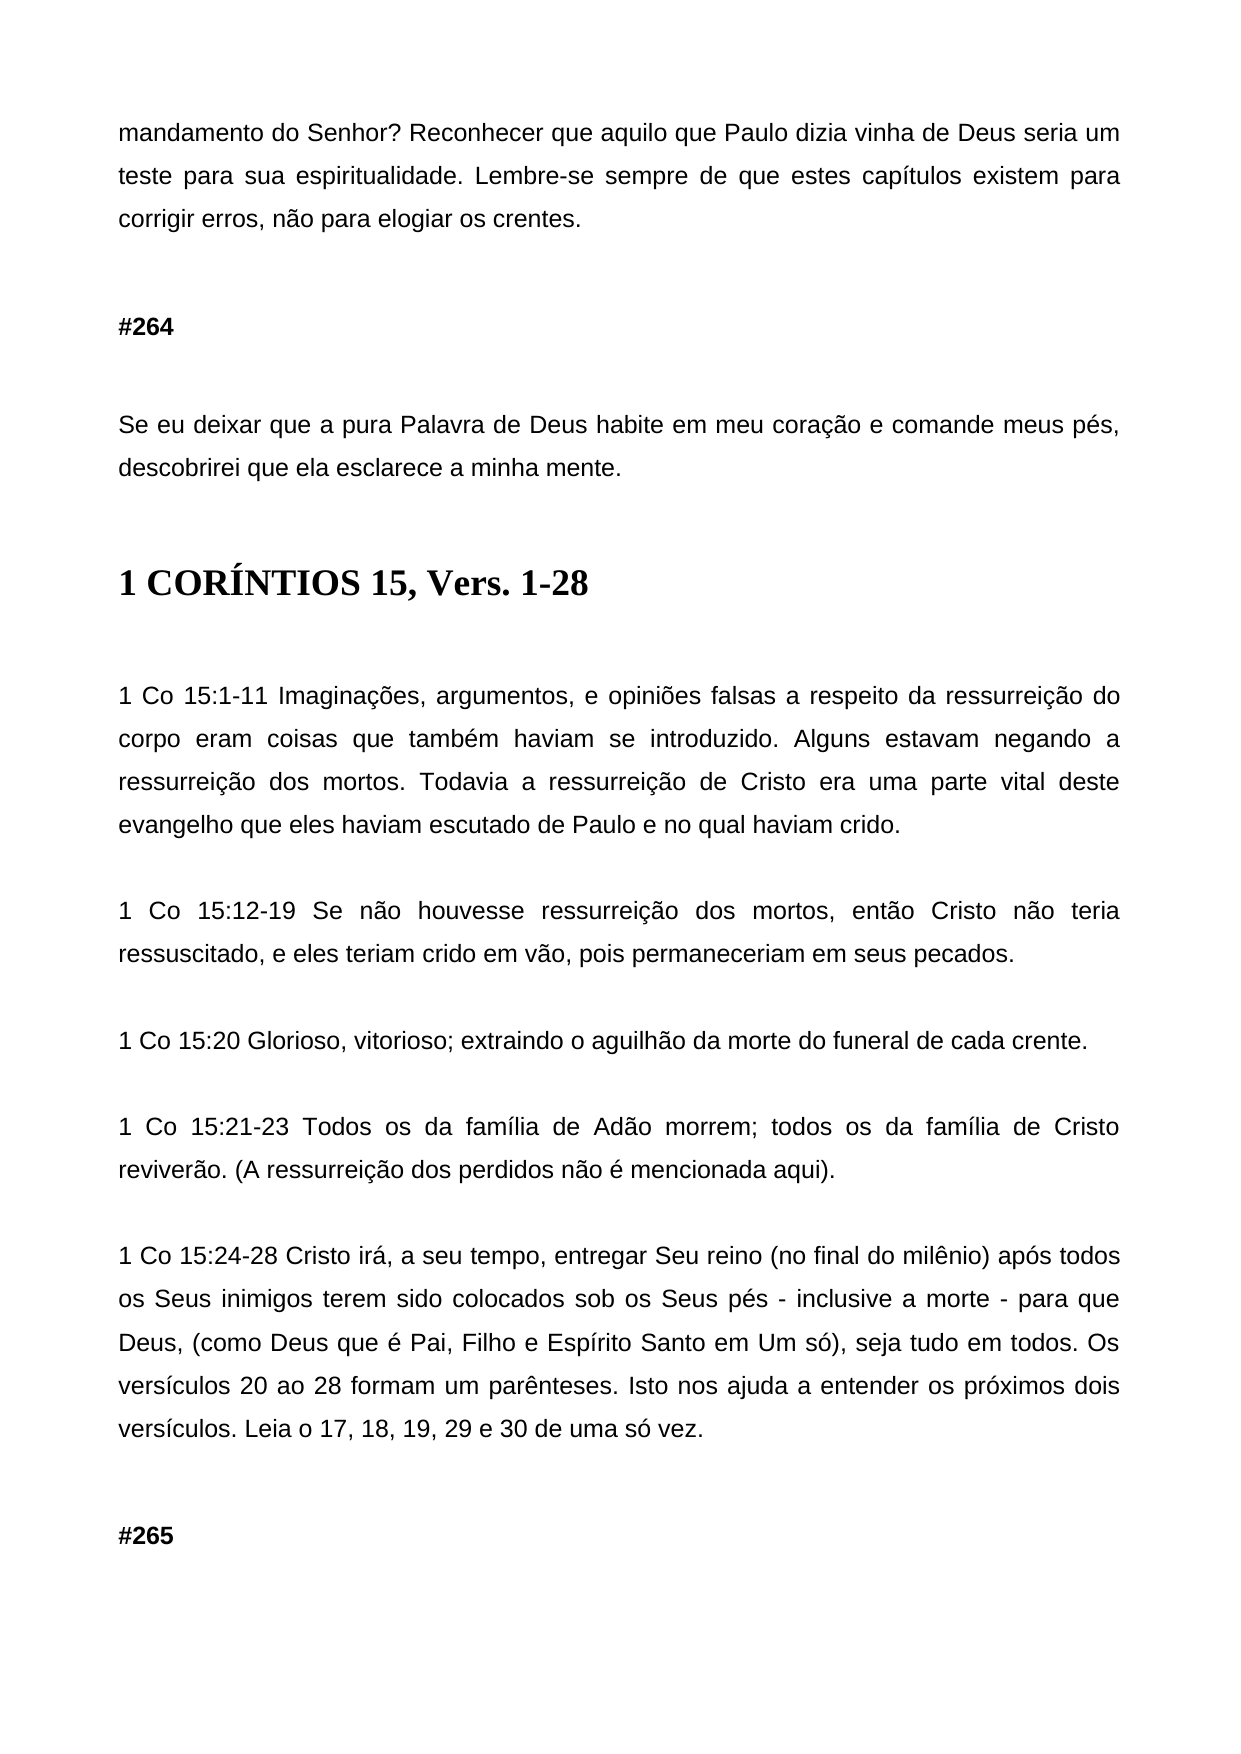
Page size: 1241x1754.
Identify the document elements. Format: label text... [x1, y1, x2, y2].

subtitle 1 CORÍNTIOS 15, Vers. 1-28 [118, 560, 1122, 603]
text Se eu deixar que a pura Palavra de Deus habite em meu coração e comande meus pés, descobrirei que ela esclarece a minha mente. [118, 410, 1122, 482]
text 1 Co 15:24-28 Cristo irá, a seu tempo, entregar Seu reino (no final do milênio) após todos os Seus inimigos terem sido colocados sob os Seus pés - inclusive a morte - para que Deus, (como Deus que é Pai, Filho e Espírito Santo em Um só), seja tudo em todos. Os versículos 20 ao 28 formam um parênteses. Isto nos ajuda a entender os próximos dois versículos. Leia o 17, 18, 19, 29 e 30 de uma só vez. [118, 1241, 1122, 1443]
subtitle #265 [118, 1521, 1122, 1550]
text 1 Co 15:1-11 Imaginações, argumentos, e opiniões falsas a respeito da ressurreição do corpo eram coisas que também haviam se introduzido. Alguns estavam negando a ressurreição dos mortos. Todavia a ressurreição de Cristo era uma parte vital deste evangelho que eles haviam escutado de Paulo e no qual haviam crido. [118, 681, 1122, 839]
text 1 Co 15:20 Glorioso, vitorioso; extraindo o aguilhão da morte do funeral de cada crente. [118, 1026, 1122, 1054]
text mandamento do Senhor? Reconhecer que aquilo que Paulo dizia vinha de Deus seria um teste para sua espiritualidade. Lembre-se sempre de que estes capítulos existem para corrigir erros, não para elogiar os crentes. [118, 118, 1122, 233]
subtitle #264 [118, 311, 1122, 340]
text 1 Co 15:12-19 Se não houvesse ressurreição dos mortos, então Cristo não teria ressuscitado, e eles teriam crido em vão, pois permaneceriam em seus pecados. [118, 896, 1122, 968]
text 1 Co 15:21-23 Todos os da família de Adão morrem; todos os da família de Cristo reviverão. (A ressurreição dos perdidos não é mencionada aqui). [118, 1112, 1122, 1184]
